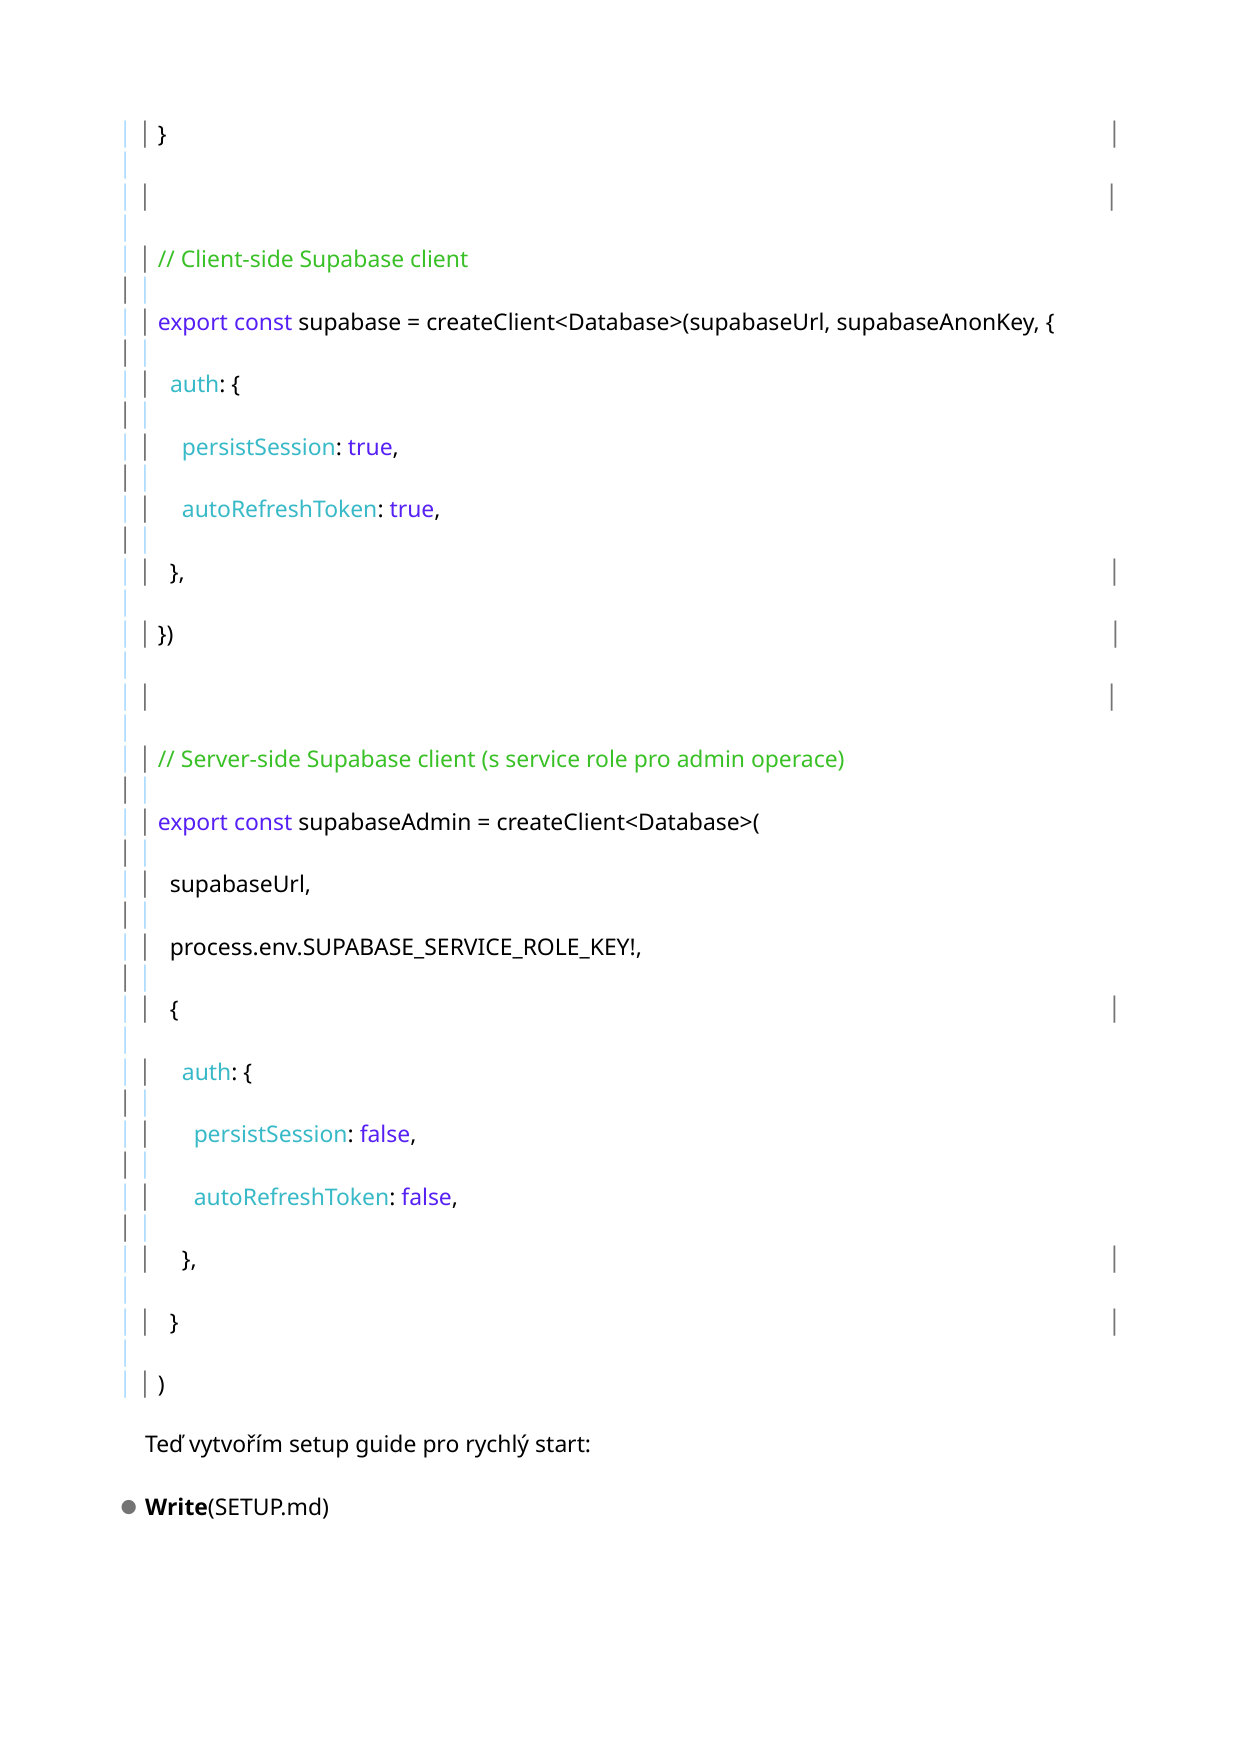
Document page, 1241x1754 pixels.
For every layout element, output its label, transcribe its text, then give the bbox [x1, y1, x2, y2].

text │ │ persistSession: false, │ │ [118, 1118, 1122, 1181]
text ⏺ Teď vytvořím setup guide pro rychlý start: [118, 1428, 1122, 1459]
text │ │ autoRefreshToken: true, │ │ [118, 493, 1122, 556]
text │ │ auth: { │ │ [118, 1056, 1122, 1118]
text │ │ export const supabase = createClient<Database>(supabaseUrl, supabaseAnonKey, { │ │ [118, 306, 1122, 368]
text │ │ supabaseUrl, │ │ [118, 868, 1122, 931]
text │ │ export const supabaseAdmin = createClient<Database>( │ │ [118, 806, 1122, 868]
text ⏺ Write(SETUP.md) [118, 1491, 1122, 1522]
text │ │ }) │ │ [118, 618, 1122, 681]
text │ │ │ │ [118, 181, 1122, 243]
text │ │ persistSession: true, │ │ [118, 431, 1122, 493]
text │ │ // Server-side Supabase client (s service role pro admin operace) │ │ [118, 743, 1122, 806]
text │ │ } │ │ [118, 1306, 1122, 1368]
text │ │ // Client-side Supabase client │ │ [118, 243, 1122, 306]
text │ │ }, │ │ [118, 556, 1122, 618]
text │ │ process.env.SUPABASE_SERVICE_ROLE_KEY!, │ │ [118, 931, 1122, 993]
text │ │ ) [118, 1368, 1122, 1399]
text │ │ auth: { │ │ [118, 368, 1122, 431]
text │ │ │ │ [118, 681, 1122, 743]
text │ │ autoRefreshToken: false, │ │ [118, 1181, 1122, 1243]
text │ │ }, │ │ [118, 1243, 1122, 1306]
text │ │ } │ │ [118, 118, 1122, 181]
text │ │ { │ │ [118, 993, 1122, 1056]
